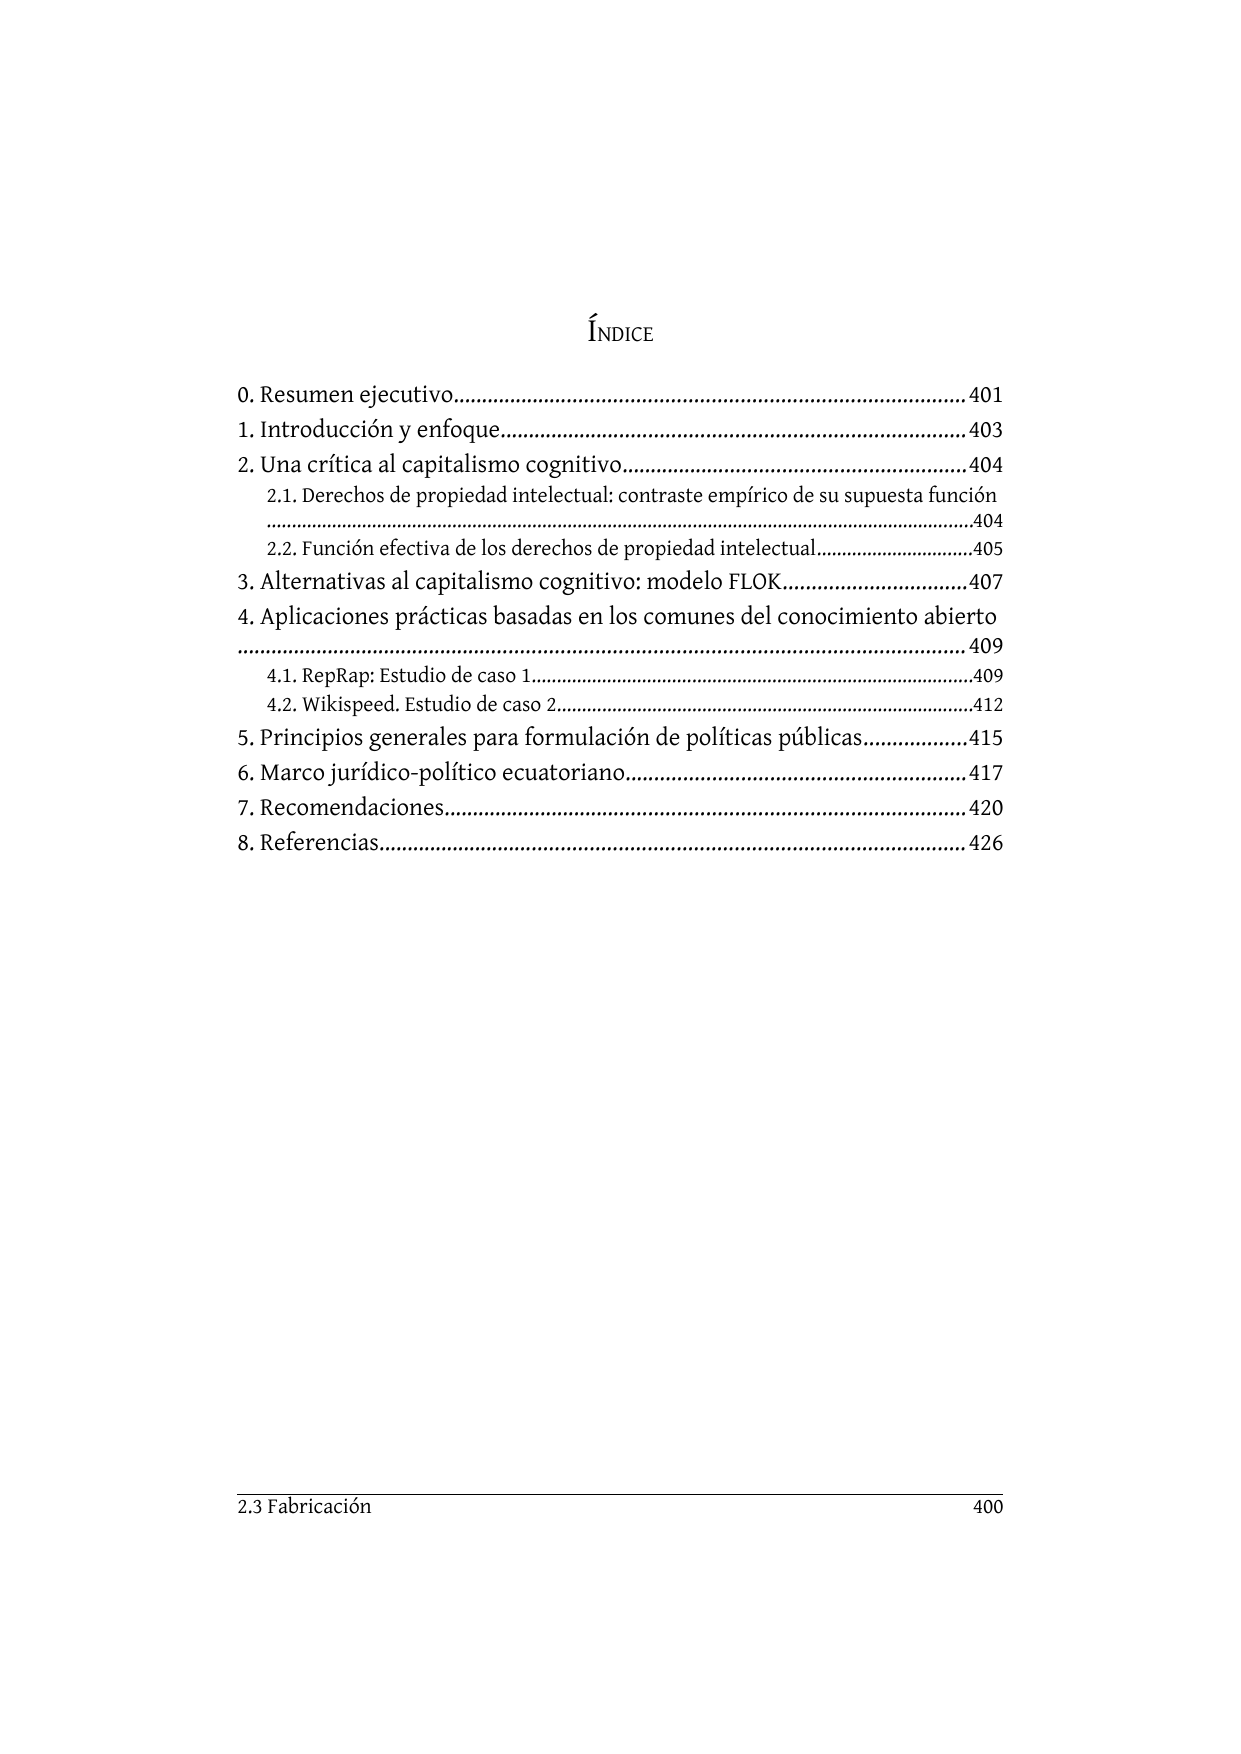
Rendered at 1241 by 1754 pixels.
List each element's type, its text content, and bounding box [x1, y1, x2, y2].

text 4.2. Wikispeed. Estudio de caso 2 412 [266, 692, 1003, 717]
text 5. Principios generales para formulación de políticas públicas 415 [237, 723, 1003, 752]
text 2.1. Derechos de propiedad intelectual: contraste empírico de su supuesta función 404 [266, 483, 1003, 533]
text 0. Resumen ejecutivo 401 [237, 381, 1003, 410]
text 8. Referencias 426 [237, 828, 1003, 857]
text 4.1. RepRap: Estudio de caso 1 409 [266, 664, 1003, 689]
text 3. Alternativas al capitalismo cognitivo: modelo FLOK 407 [237, 568, 1003, 597]
text 7. Recomendaciones 420 [237, 793, 1003, 822]
subtitle Índice [237, 312, 1003, 351]
text 1. Introducción y enfoque 403 [237, 416, 1003, 445]
text 2.2. Función efectiva de los derechos de propiedad intelectual 405 [266, 536, 1003, 562]
text 6. Marco jurídico-político ecuatoriano 417 [237, 758, 1003, 787]
text 2. Una crítica al capitalismo cognitivo 404 [237, 451, 1003, 480]
text 4. Aplicaciones prácticas basadas en los comunes del conocimiento abierto 409 [237, 603, 1003, 661]
